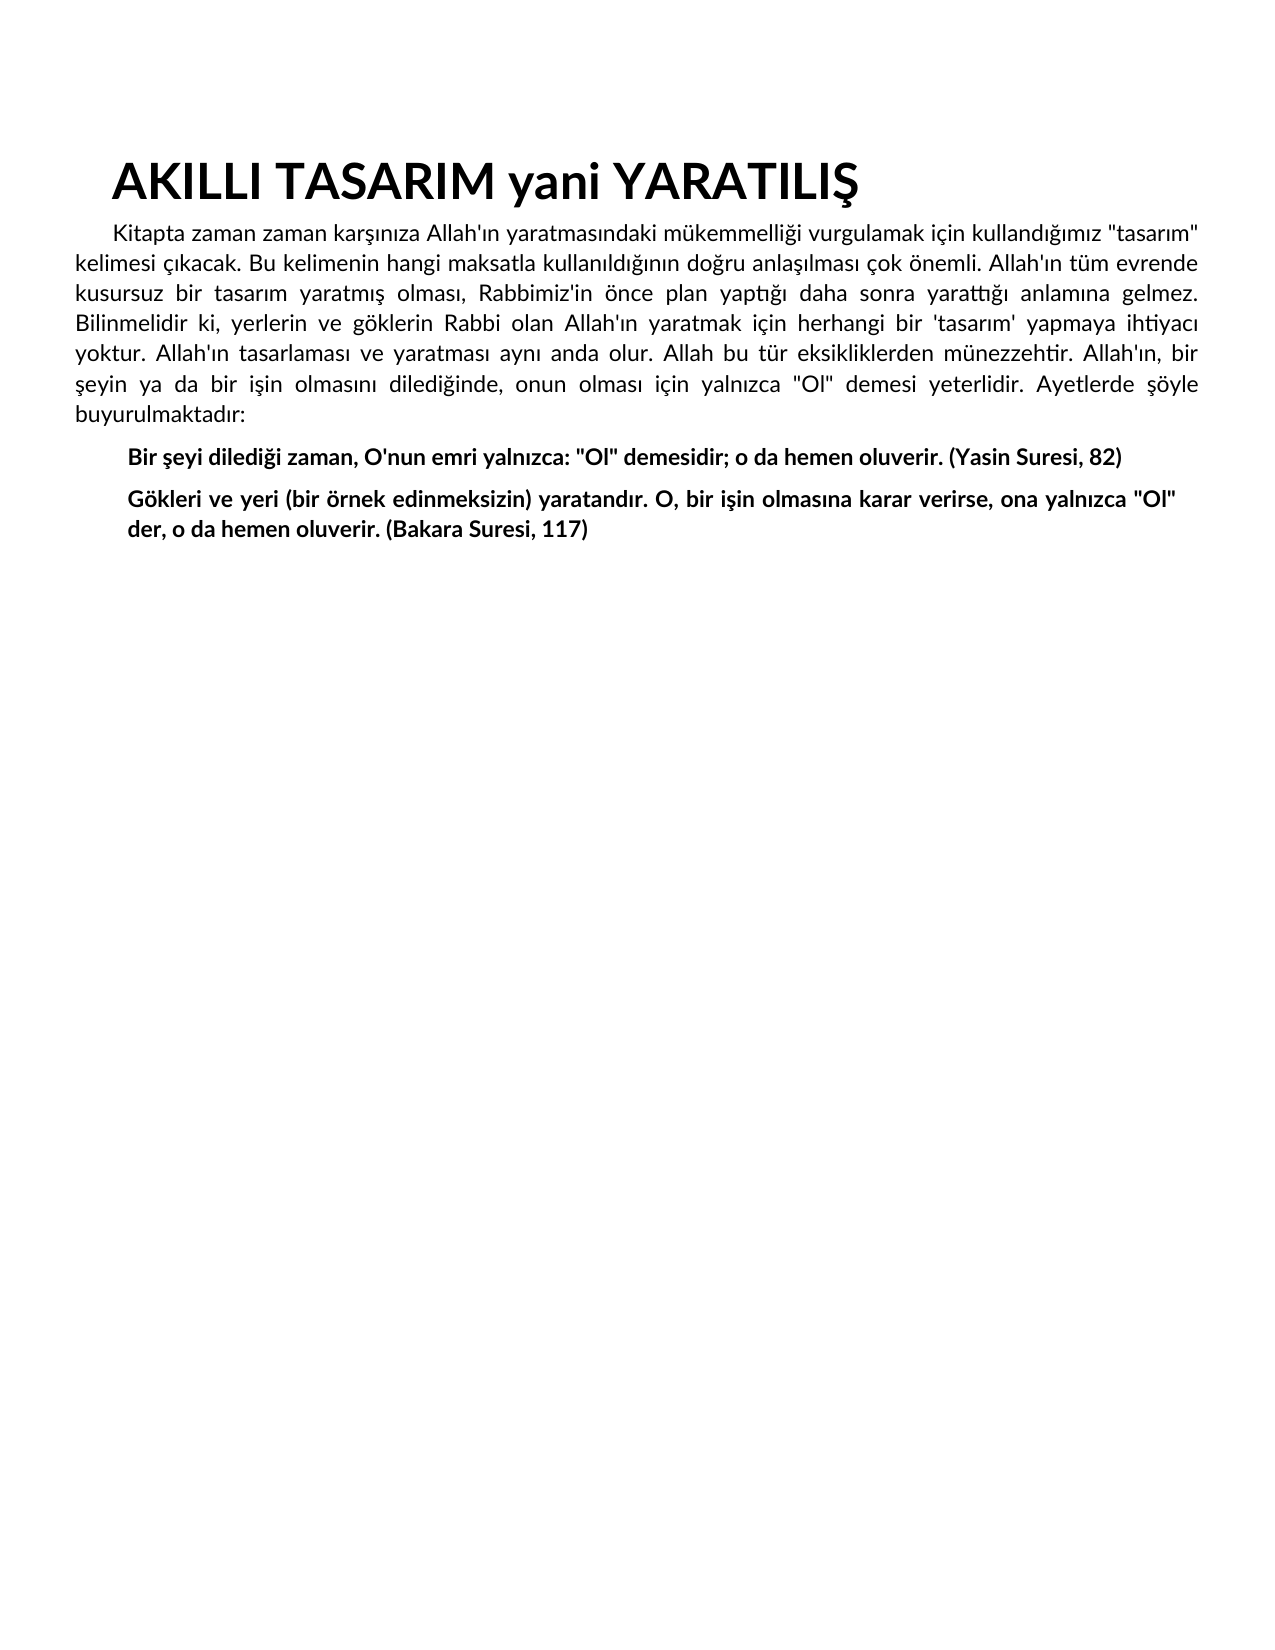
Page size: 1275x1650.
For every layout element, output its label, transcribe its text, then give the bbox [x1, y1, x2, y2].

text Gökleri ve yeri (bir örnek edinmeksizin) yaratandır. O, bir işin olmasına karar verirse, ona yalnızca "Ol" der, o da hemen oluverir. (Bakara Suresi, 117) [127, 485, 1177, 543]
text Bir şeyi dilediği zaman, O'nun emri yalnızca: "Ol" demesidir; o da hemen oluverir. (Yasin Suresi, 82) [127, 442, 1177, 470]
subtitle AKILLI TASARIM yani YARATILIŞ [112, 150, 1200, 210]
text Kitapta zaman zaman karşınıza Allah'ın yaratmasındaki mükemmelliği vurgulamak için kullandığımız "tasarım" kelimesi çıkacak. Bu kelimenin hangi maksatla kullanıldığının doğru anlaşılması çok önemli. Allah'ın tüm evrende kusursuz bir tasarım yaratmış olması, Rabbimiz'in önce plan yaptığı daha sonra yarattığı anlamına gelmez. Bilinmelidir ki, yerlerin ve göklerin Rabbi olan Allah'ın yaratmak için herhangi bir 'tasarım' yapmaya ihtiyacı yoktur. Allah'ın tasarlaması ve yaratması aynı anda olur. Allah bu tür eksikliklerden münezzehtir. Allah'ın, bir şeyin ya da bir işin olmasını dilediğinde, onun olması için yalnızca "Ol" demesi yeterlidir. Ayetlerde şöyle buyurulmaktadır: [75, 218, 1200, 427]
